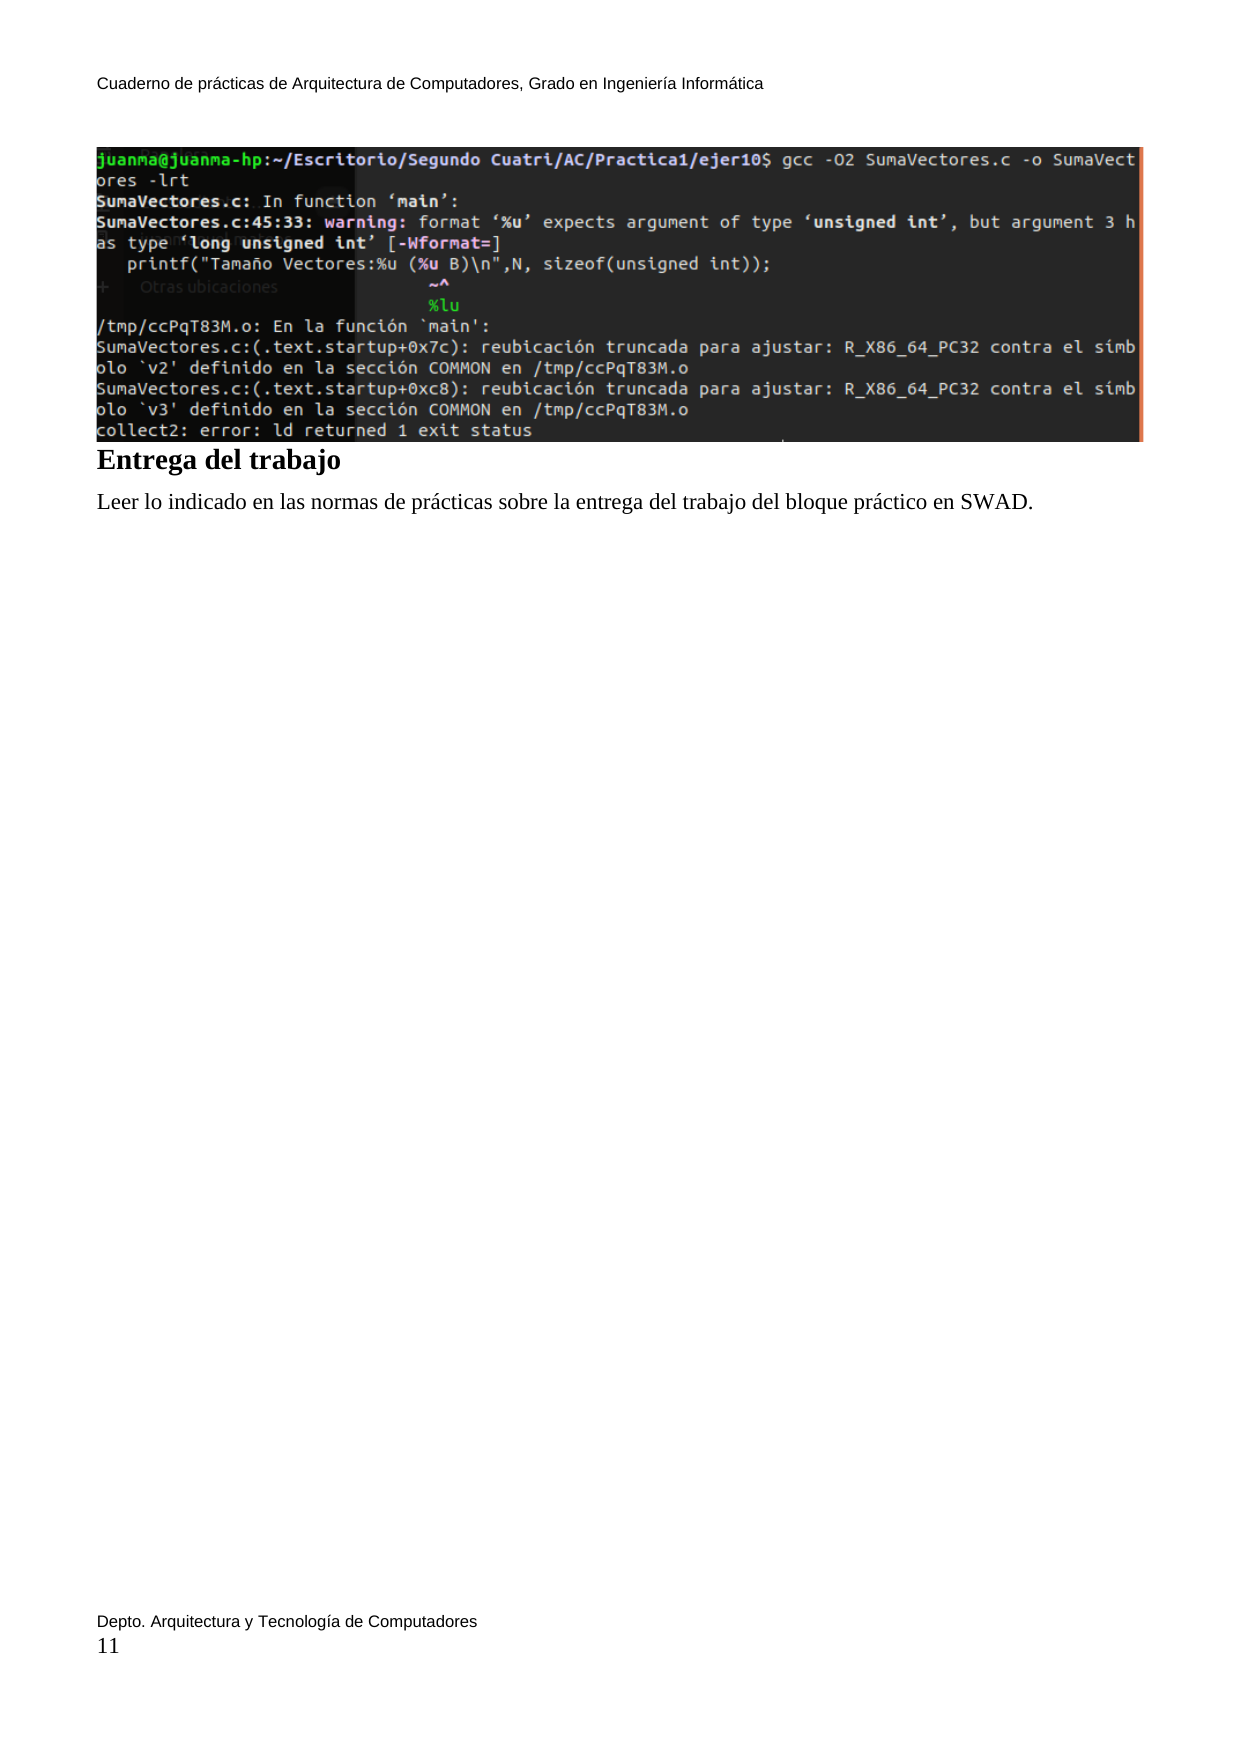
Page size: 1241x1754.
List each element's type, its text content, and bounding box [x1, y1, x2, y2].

subtitle Entrega del trabajo [97, 442, 1143, 476]
picture [96, 147, 1144, 442]
text Leer lo indicado en las normas de prácticas sobre la entrega del trabajo del bloque práctico en SWAD. [97, 488, 1143, 514]
